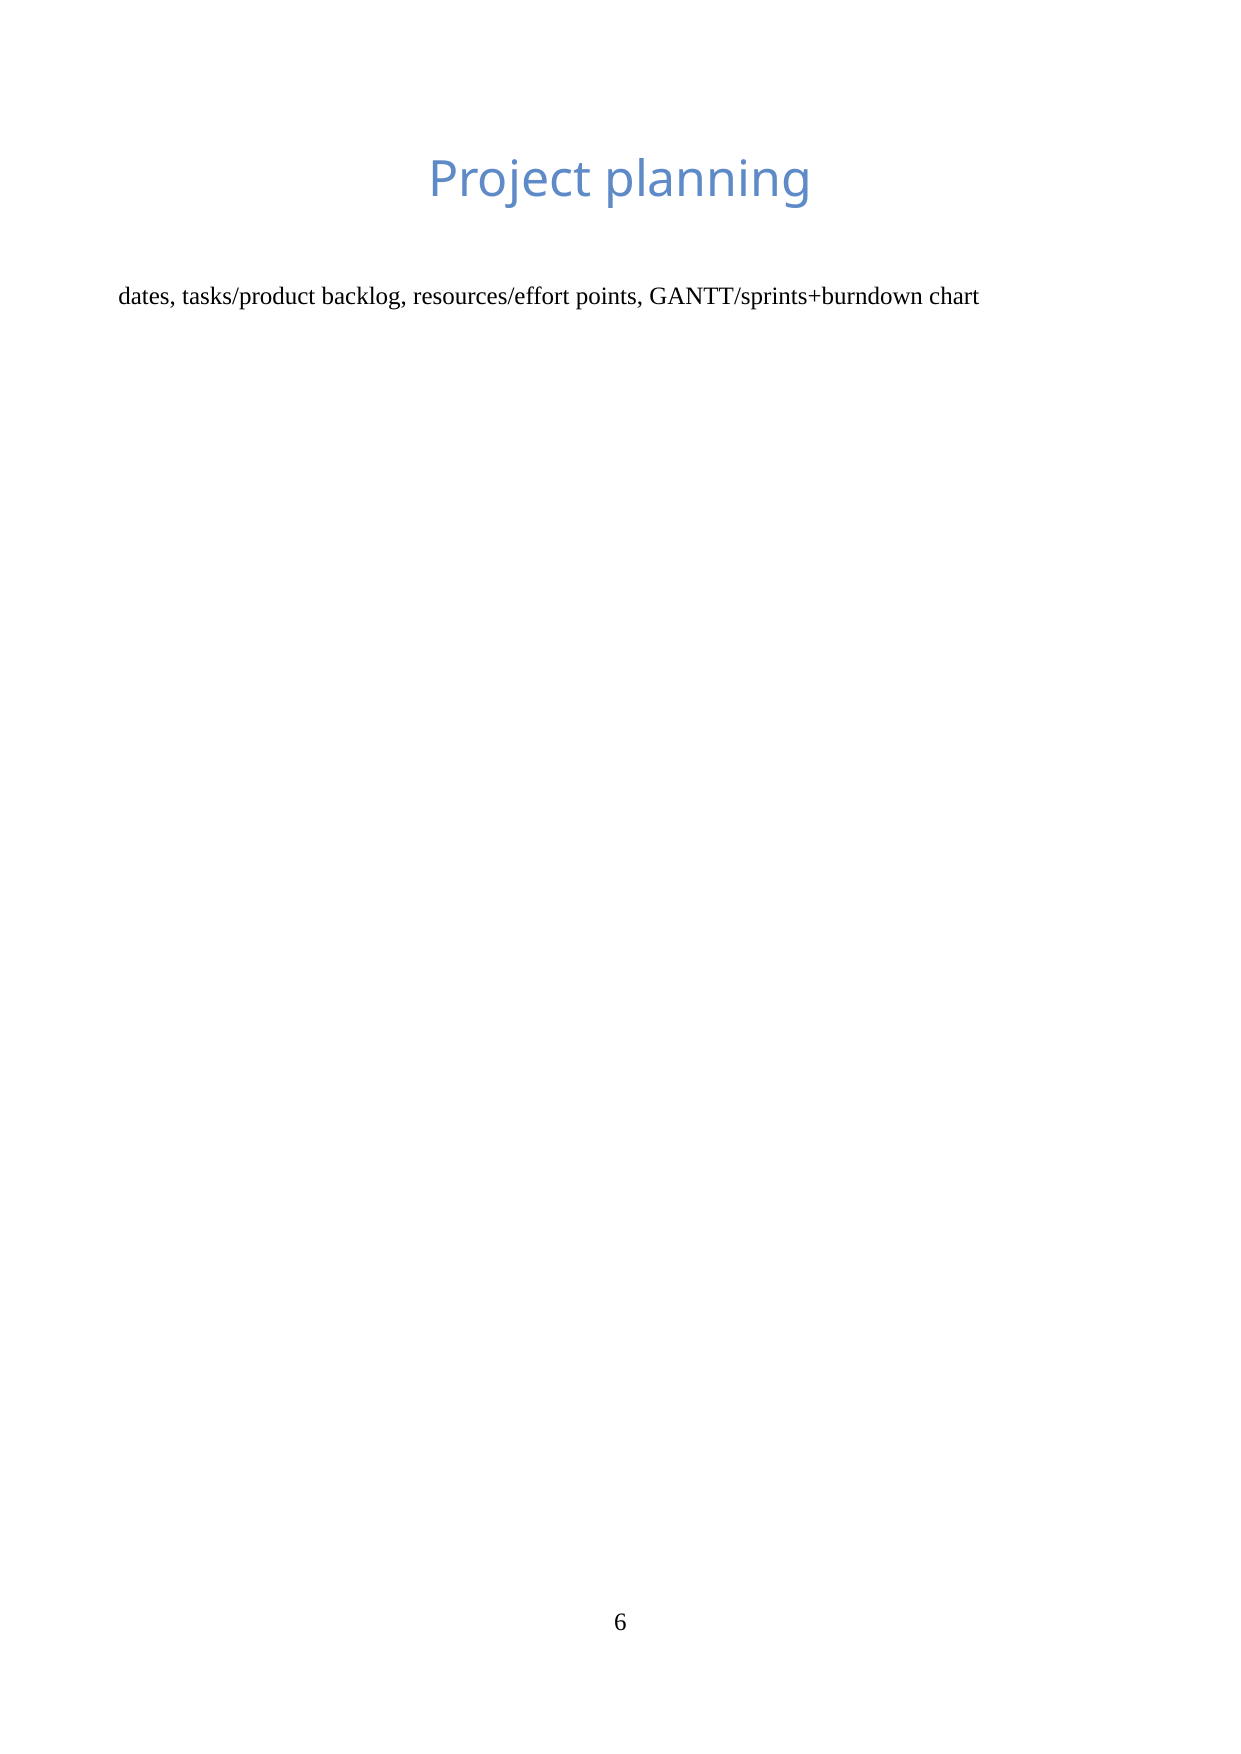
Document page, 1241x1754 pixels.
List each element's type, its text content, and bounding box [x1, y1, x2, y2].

subtitle Project planning [118, 143, 1122, 211]
text dates, tasks/product backlog, resources/effort points, GANTT/sprints+burndown chart [118, 281, 1122, 310]
